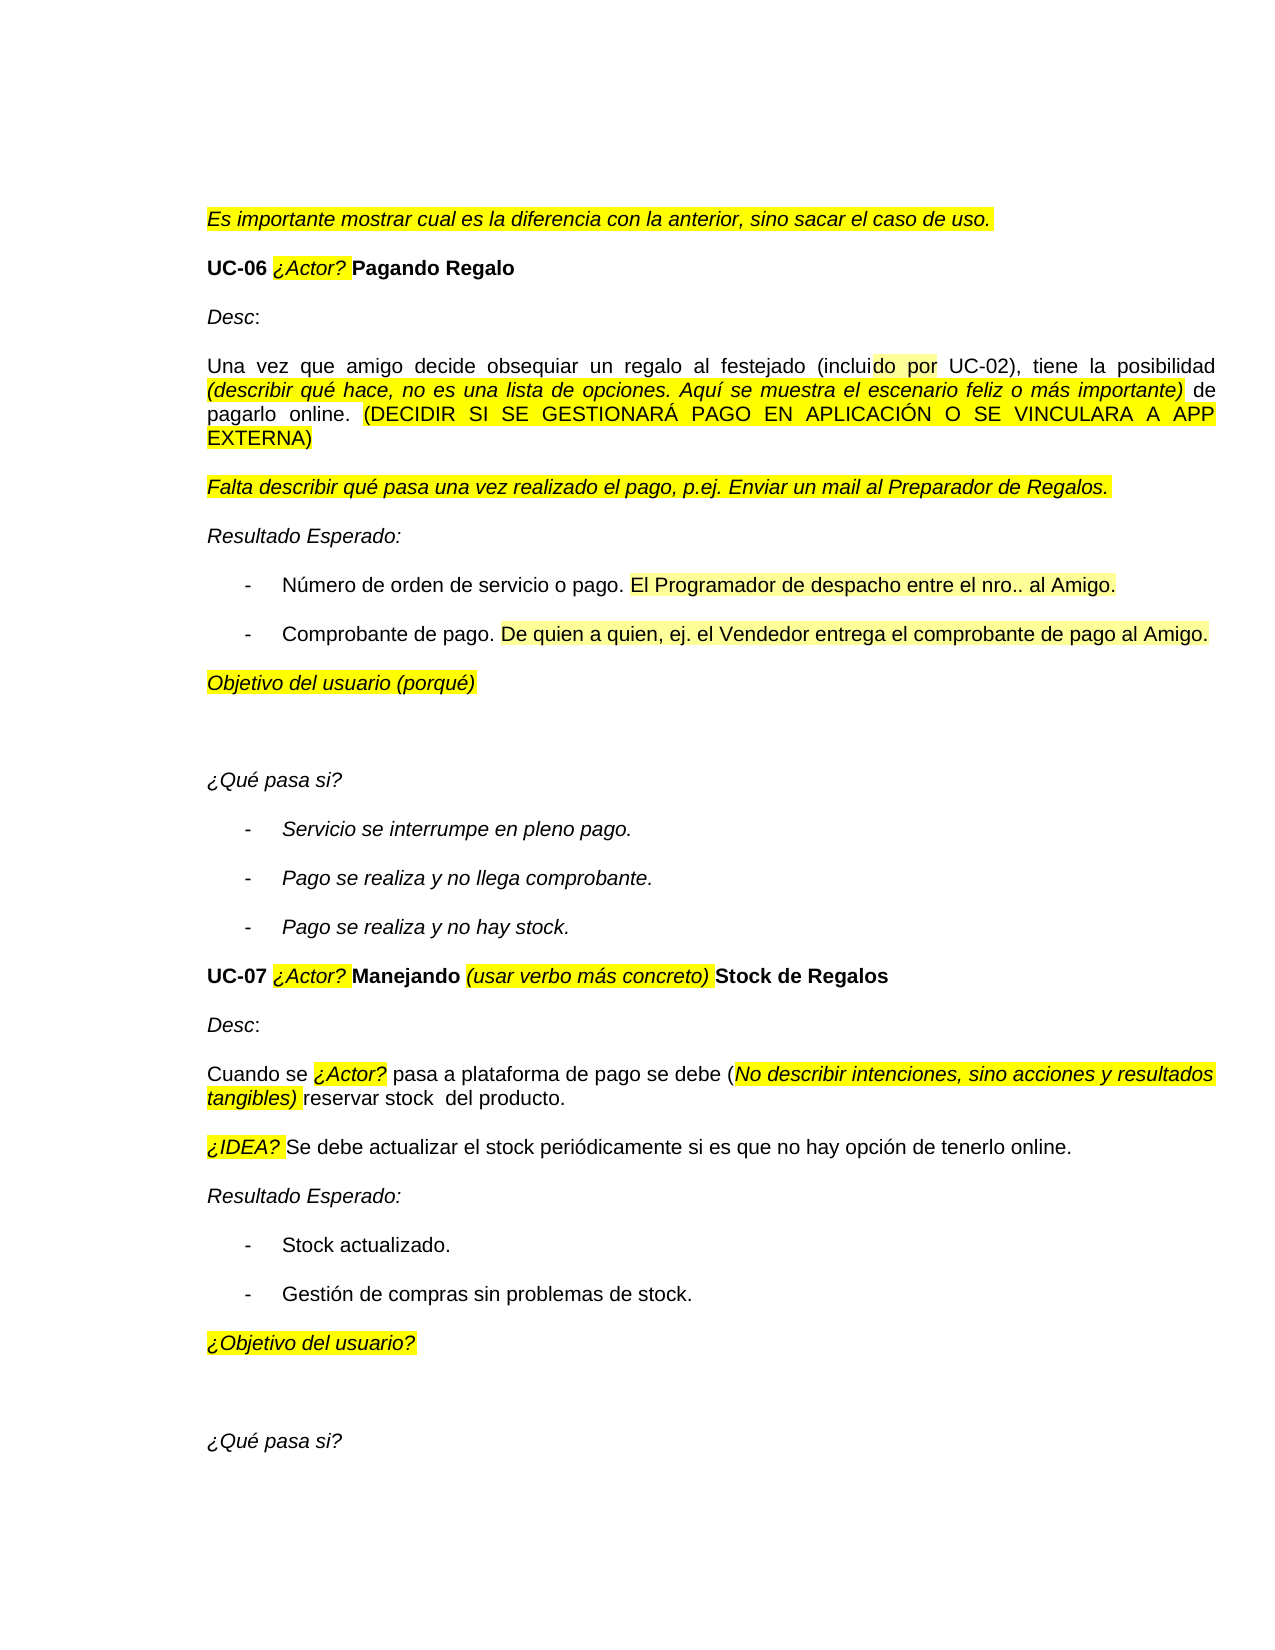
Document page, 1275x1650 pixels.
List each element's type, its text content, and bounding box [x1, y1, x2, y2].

list Es importante mostrar cual es la diferencia con la anterior, sino sacar el caso de uso. [207, 207, 1216, 231]
text ¿Qué pasa si? [207, 768, 1216, 792]
list Pago se realiza y no hay stock. [244, 915, 1216, 939]
list Número de orden de servicio o pago. El Programador de despacho entre el nro.. al Amigo. [244, 572, 1216, 596]
text Resultado Esperado: [207, 523, 1216, 547]
list Stock actualizado. [244, 1233, 1216, 1257]
list ¿Objetivo del usuario? [207, 1331, 1216, 1355]
list Pago se realiza y no llega comprobante. [244, 866, 1216, 890]
text Resultado Esperado: [207, 1184, 1216, 1208]
list Comprobante de pago. De quien a quien, ej. el Vendedor entrega el comprobante de pago al Amigo. [244, 621, 1216, 645]
text Desc: [207, 1013, 1216, 1037]
list Falta describir qué pasa una vez realizado el pago, p.ej. Enviar un mail al Preparador de Regalos. [207, 474, 1216, 498]
text UC-06 ¿Actor? Pagando Regalo [207, 256, 1216, 280]
text UC-07 ¿Actor? Manejando (usar verbo más concreto) Stock de Regalos [207, 964, 1216, 988]
text ¿Qué pasa si? [207, 1429, 1216, 1453]
list Objetivo del usuario (porqué) [207, 670, 1216, 694]
list Gestión de compras sin problemas de stock. [244, 1282, 1216, 1306]
text Una vez que amigo decide obsequiar un regalo al festejado (incluido por UC-02), tiene la posibilidad (describir qué hace, no es una lista de opciones. Aquí se muestra el escenario feliz o más importante) de pagarlo online. (DECIDIR SI SE GESTIONARÁ PAGO EN APLICACIÓN O SE VINCULARA A APP EXTERNA) [207, 354, 1216, 449]
text Cuando se ¿Actor? pasa a plataforma de pago se debe (No describir intenciones, sino acciones y resultados tangibles) reservar stock del producto. [207, 1062, 1216, 1110]
list Servicio se interrumpe en pleno pago. [244, 817, 1216, 841]
text ¿IDEA? Se debe actualizar el stock periódicamente si es que no hay opción de tenerlo online. [207, 1135, 1216, 1159]
text Desc: [207, 305, 1216, 329]
